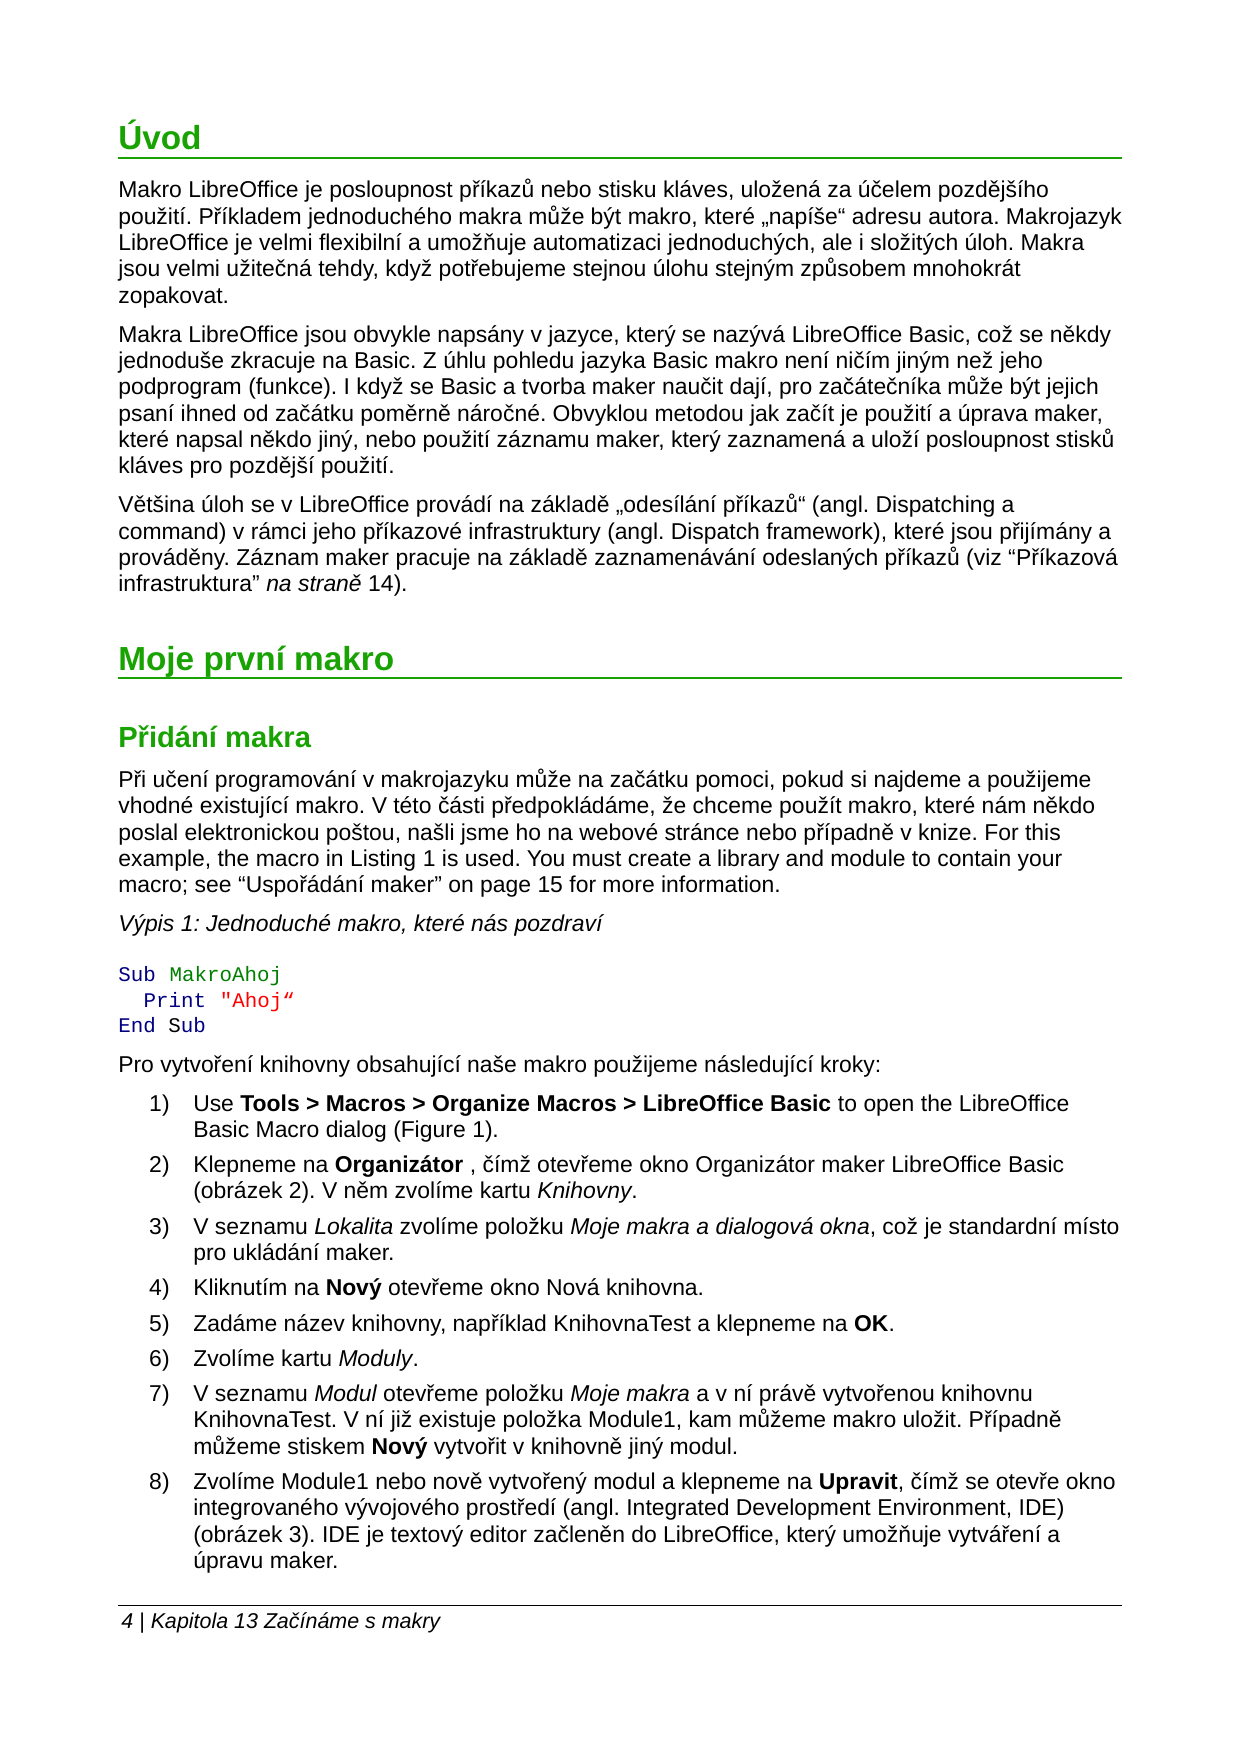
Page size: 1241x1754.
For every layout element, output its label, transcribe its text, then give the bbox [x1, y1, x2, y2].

text Makro LibreOffice je posloupnost příkazů nebo stisku kláves, uložená za účelem pozdějšího použití. Příkladem jednoduchého makra může být makro, které „napíše“ adresu autora. Makrojazyk LibreOffice je velmi flexibilní a umožňuje automatizaci jednoduchých, ale i složitých úloh. Makra jsou velmi užitečná tehdy, když potřebujeme stejnou úlohu stejným způsobem mnohokrát zopakovat. [118, 176, 1122, 308]
text Sub MakroAhoj [118, 962, 1122, 988]
subtitle Přidání makra [118, 721, 1122, 754]
list V seznamu Modul otevřeme položku Moje makra a v ní právě vytvořenou knihovnu KnihovnaTest. V ní již existuje položka Module1, kam můžeme makro uložit. Případně můžeme stiskem Nový vytvořit v knihovně jiný modul. [169, 1380, 1122, 1459]
subtitle Úvod [118, 118, 1122, 157]
text Print "Ahoj“ [118, 988, 1122, 1014]
list V seznamu Lokalita zvolíme položku Moje makra a dialogová okna, což je standardní místo pro ukládání maker. [169, 1213, 1122, 1265]
subtitle Moje první makro [118, 639, 1122, 677]
text Makra LibreOffice jsou obvykle napsány v jazyce, který se nazývá LibreOffice Basic, což se někdy jednoduše zkracuje na Basic. Z úhlu pohledu jazyka Basic makro není ničím jiným než jeho podprogram (funkce). I když se Basic a tvorba maker naučit dají, pro začátečníka může být jejich psaní ihned od začátku poměrně náročné. Obvyklou metodou jak začít je použití a úprava maker, které napsal někdo jiný, nebo použití záznamu maker, který zaznamená a uloží posloupnost stisků kláves pro pozdější použití. [118, 321, 1122, 479]
text Při učení programování v makrojazyku může na začátku pomoci, pokud si najdeme a použijeme vhodné existující makro. V této části předpokládáme, že chceme použít makro, které nám někdo poslal elektronickou poštou, našli jsme ho na webové stránce nebo případně v knize. For this example, the macro in Listing 1 is used. You must create a library and module to contain your macro; see “Macro organization” on page 15 for more information. [118, 766, 1122, 898]
text End Sub [118, 1014, 1122, 1038]
list Pro vytvoření knihovny obsahující naše makro použijeme následující kroky: [118, 1051, 1122, 1077]
list Klepneme na Organizátor , čímž otevřeme okno Organizátor maker LibreOffice Basic (obrázek 2). V něm zvolíme kartu Knihovny. [169, 1151, 1122, 1204]
text Výpis 1: Jednoduché makro, které nás pozdraví [118, 910, 1122, 936]
list Kliknutím na Nový otevřeme okno Nová knihovna. [169, 1274, 1122, 1301]
list Zvolíme Module1 nebo nově vytvořený modul a klepneme na Upravit, čímž se otevře okno integrovaného vývojového prostředí (angl. Integrated Development Environment, IDE) (obrázek 3). IDE je textový editor začleněn do LibreOffice, který umožňuje vytváření a úpravu maker. [169, 1468, 1122, 1573]
list Use Tools > Macros > Organize Macros > LibreOffice Basic to open the LibreOffice Basic Macro dialog (Figure 1). [169, 1089, 1122, 1142]
text Většina úloh se v LibreOffice provádí na základě „odesílání příkazů“ (angl. Dispatching a command) v rámci jeho příkazové infrastruktury (angl. Dispatch framework), které jsou přijímány a prováděny. Záznam maker pracuje na základě zaznamenávání odeslaných příkazů (viz “Příkazová infrastruktura” na straně 14). [118, 491, 1122, 597]
list Zvolíme kartu Moduly. [169, 1345, 1122, 1371]
list Zadáme název knihovny, například KnihovnaTest a klepneme na OK. [169, 1309, 1122, 1336]
